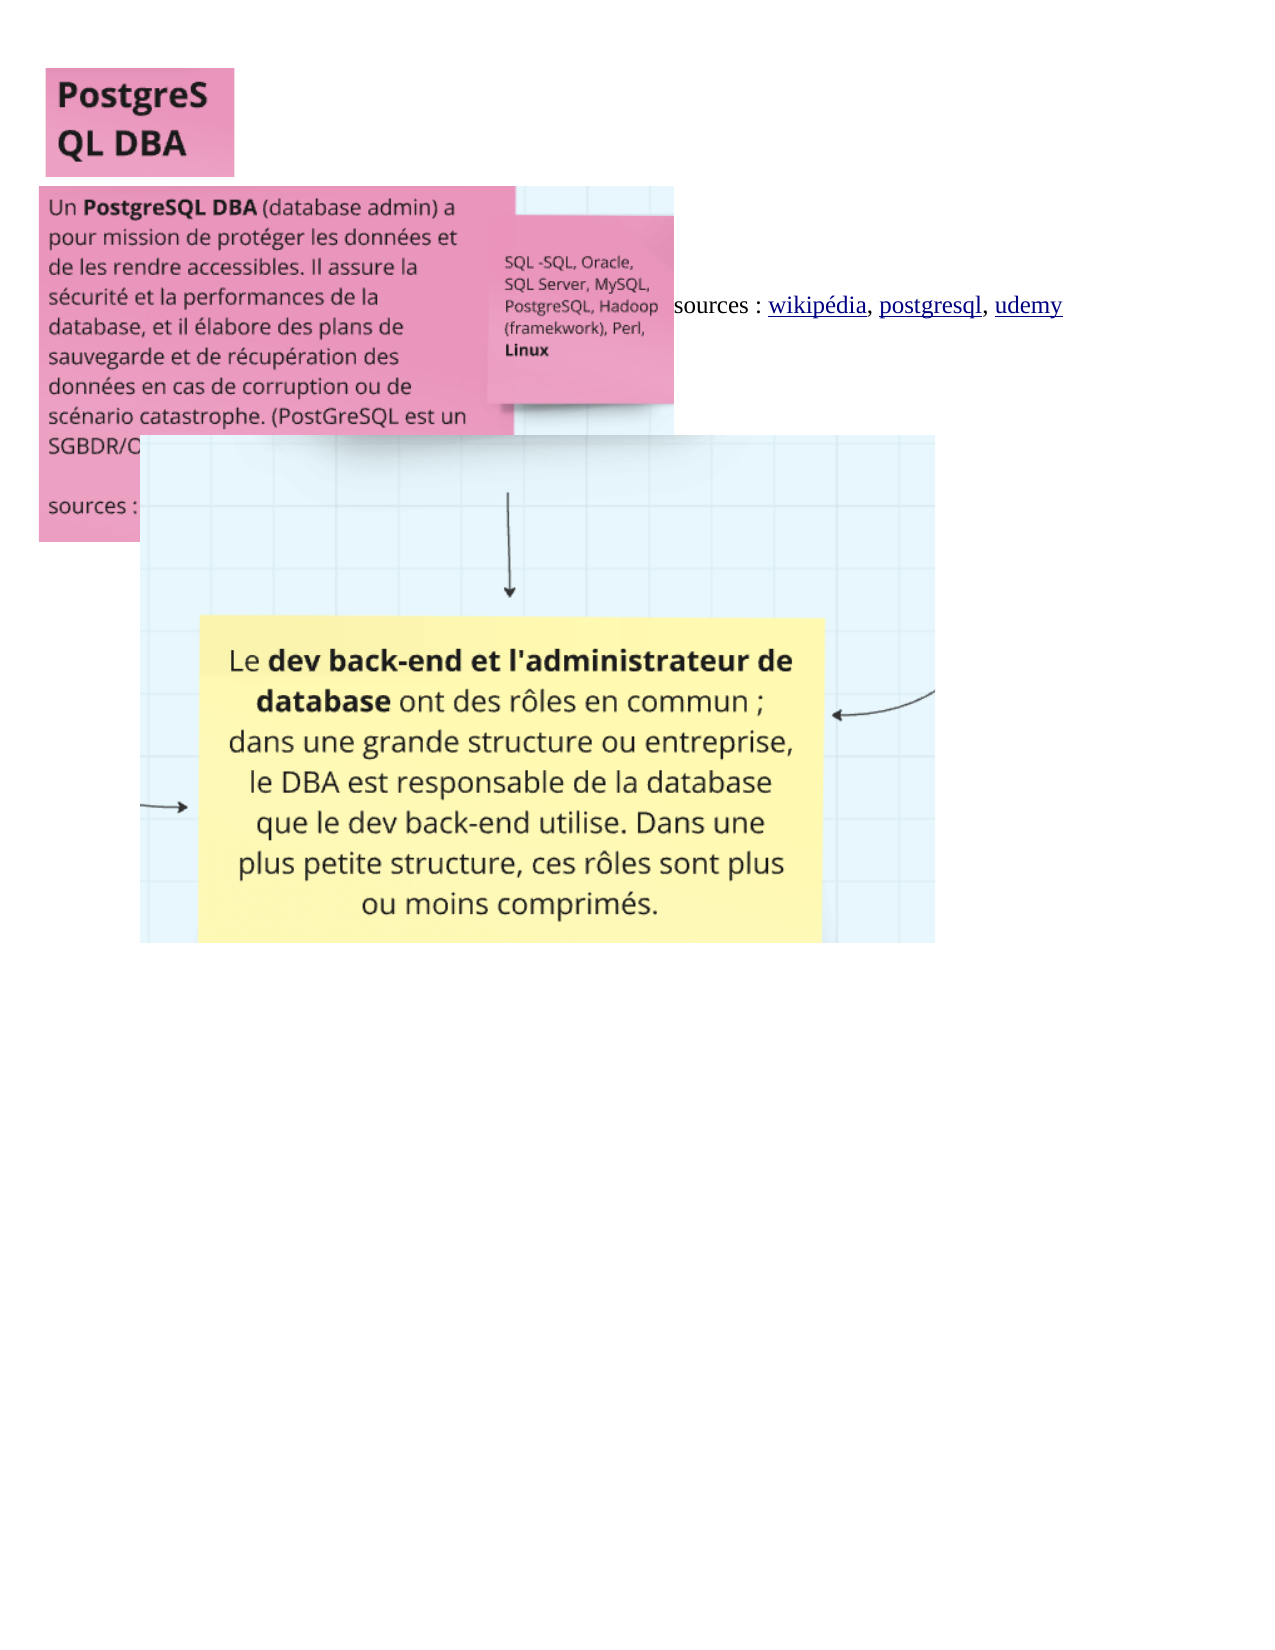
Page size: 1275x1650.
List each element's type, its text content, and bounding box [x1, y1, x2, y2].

picture [45, 68, 235, 177]
text sources : wikipédia, postgresql, udemy [674, 291, 1157, 319]
picture [38, 186, 936, 943]
